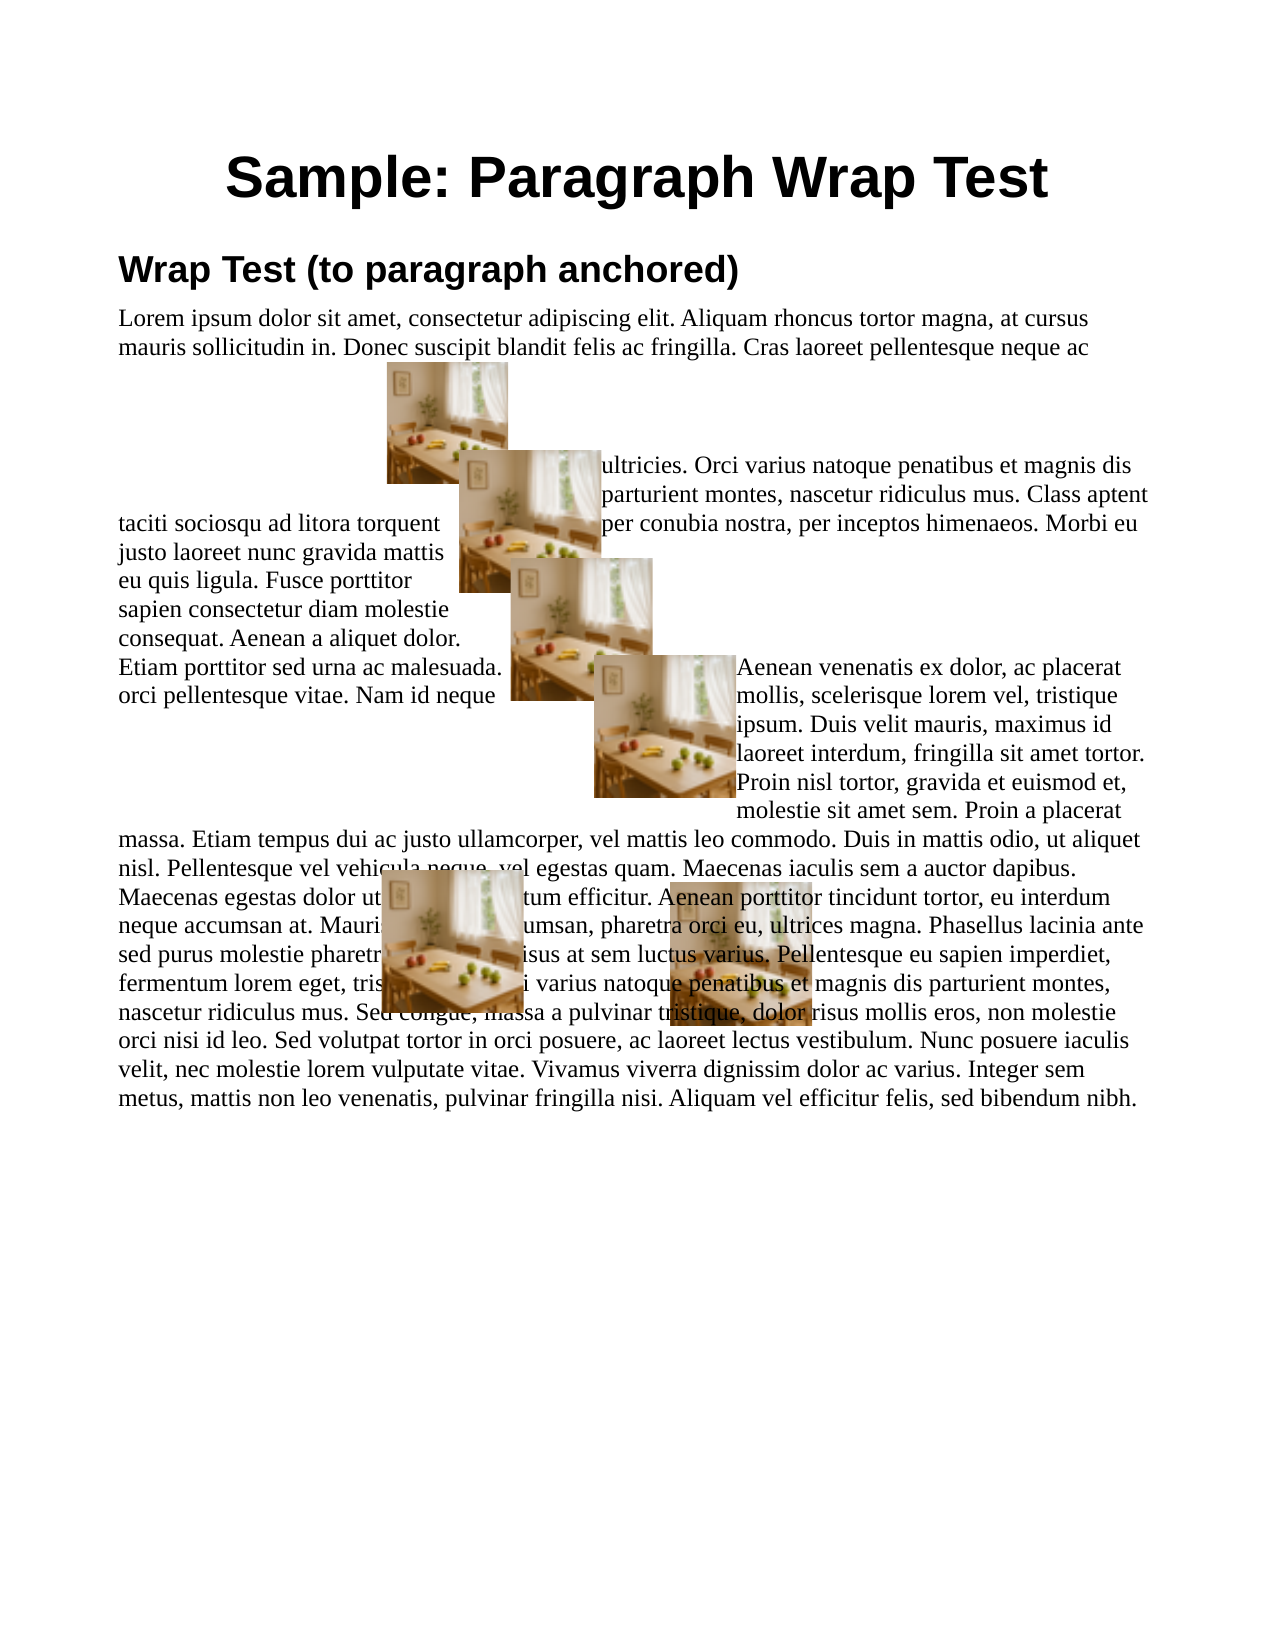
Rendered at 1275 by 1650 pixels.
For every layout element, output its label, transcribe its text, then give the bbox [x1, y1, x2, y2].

title Sample: Paragraph Wrap Test [118, 143, 1157, 210]
subtitle Wrap Test (to paragraph anchored) [118, 248, 1157, 291]
text Lorem ipsum dolor sit amet, consectetur adipiscing elit. Aliquam rhoncus tortor magna, at cursus mauris sollicitudin in. Donec suscipit blandit felis ac fringilla. Cras laoreet pellentesque neque ac ultricies. Orci varius natoque penatibus et magnis dis parturient montes, nascetur ridiculus mus. Class aptent taciti sociosqu ad litora torquent per conubia nostra, per inceptos himenaeos. Morbi eu justo laoreet nunc gravida mattis eu quis ligula. Fusce porttitor sapien consectetur diam molestie consequat. Aenean a aliquet dolor. Etiam porttitor sed urna ac malesuada. Aenean venenatis ex dolor, ac placerat orci pellentesque vitae. Nam id neque mollis, scelerisque lorem vel, tristique ipsum. Duis velit mauris, maximus id laoreet interdum, fringilla sit amet tortor. Proin nisl tortor, gravida et euismod et, molestie sit amet sem. Proin a placerat massa. Etiam tempus dui ac justo ullamcorper, vel mattis leo commodo. Duis in mattis odio, ut aliquet nisl. Pellentesque vel vehicula neque, vel egestas quam. Maecenas iaculis sem a auctor dapibus. [118, 303, 1157, 882]
picture [381, 870, 524, 1013]
picture [670, 882, 813, 1026]
picture [386, 362, 737, 798]
text Maecenas egestas dolor ut lorem fermentum efficitur. Aenean porttitor tincidunt tortor, eu interdum neque accumsan at. Mauris ut massa accumsan, pharetra orci eu, ultrices magna. Phasellus lacinia ante sed purus molestie pharetra. Fusce non risus at sem luctus varius. Pellentesque eu sapien imperdiet, fermentum lorem eget, tristique elit. Orci varius natoque penatibus et magnis dis parturient montes, nascetur ridiculus mus. Sed congue, massa a pulvinar tristique, dolor risus mollis eros, non molestie orci nisi id leo. Sed volutpat tortor in orci posuere, ac laoreet lectus vestibulum. Nunc posuere iaculis velit, nec molestie lorem vulputate vitae. Vivamus viverra dignissim dolor ac varius. Integer sem metus, mattis non leo venenatis, pulvinar fringilla nisi. Aliquam vel efficitur felis, sed bibendum nibh. [118, 882, 1157, 1112]
